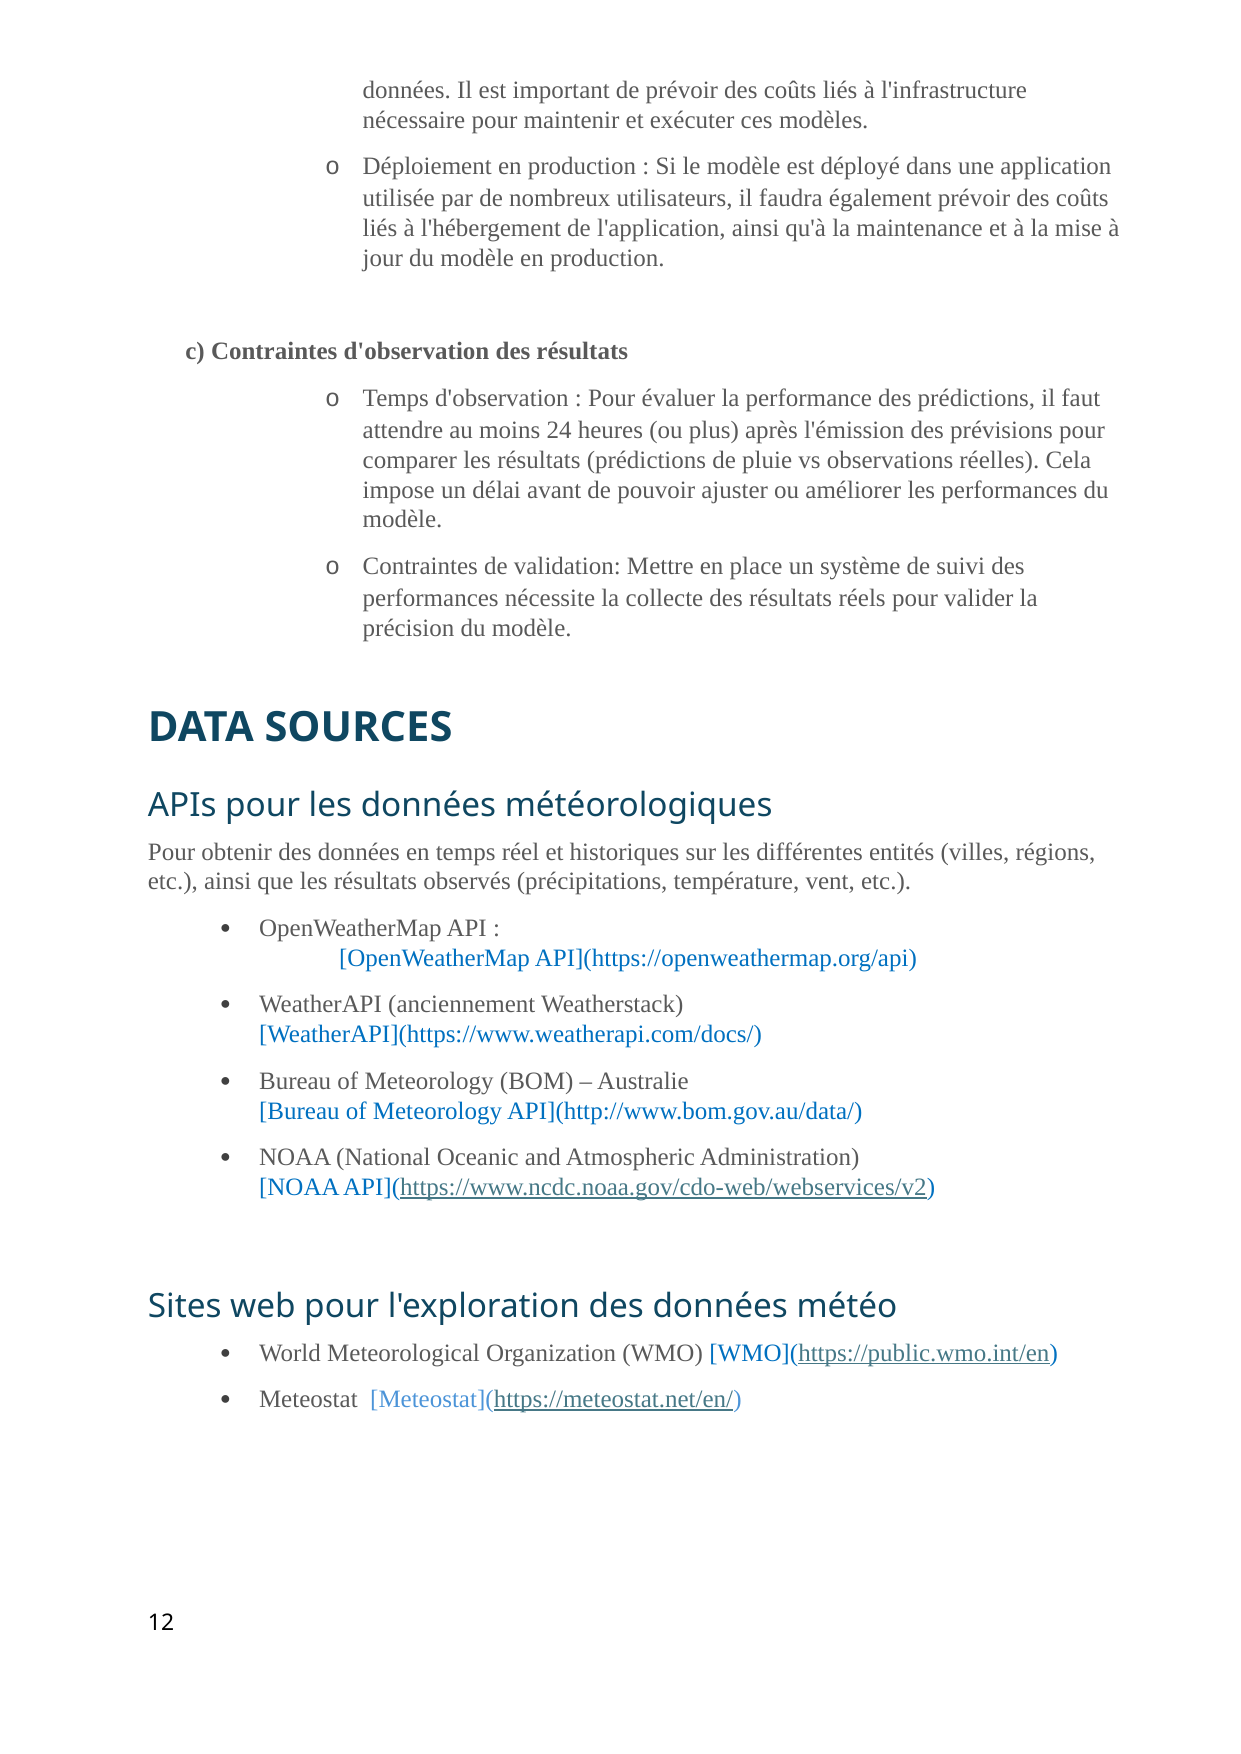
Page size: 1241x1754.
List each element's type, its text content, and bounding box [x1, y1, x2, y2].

list Déploiement en production : Si le modèle est déployé dans une application utilisée par de nombreux utilisateurs, il faudra également prévoir des coûts liés à l'hébergement de l'application, ainsi qu'à la maintenance et à la mise à jour du modèle en production. [325, 151, 1122, 272]
list OpenWeatherMap API : [OpenWeatherMap API](https://openweathermap.org/api) [221, 913, 1122, 972]
list WeatherAPI (anciennement Weatherstack) [WeatherAPI](https://www.weatherapi.com/docs/) [221, 989, 1122, 1048]
subtitle Sites web pour l'exploration des données météo [148, 1282, 1122, 1327]
list Bureau of Meteorology (BOM) – Australie [Bureau of Meteorology API](http://www.bom.gov.au/data/) [221, 1066, 1122, 1124]
list données. Il est important de prévoir des coûts liés à l'infrastructure nécessaire pour maintenir et exécuter ces modèles. [325, 75, 1122, 134]
subtitle APIs pour les données météorologiques [148, 781, 1122, 826]
text c) Contraintes d'observation des résultats [148, 336, 1122, 365]
list Temps d'observation : Pour évaluer la performance des prédictions, il faut attendre au moins 24 heures (ou plus) après l'émission des prévisions pour comparer les résultats (prédictions de pluie vs observations réelles). Cela impose un délai avant de pouvoir ajuster ou améliorer les performances du modèle. [325, 383, 1122, 533]
list Meteostat [Meteostat](https://meteostat.net/en/) [221, 1384, 1122, 1413]
list Contraintes de validation: Mettre en place un système de suivi des performances nécessite la collecte des résultats réels pour valider la précision du modèle. [325, 551, 1122, 642]
subtitle DATA SOURCES [148, 697, 1122, 754]
list NOAA (National Oceanic and Atmospheric Administration) [NOAA API](https://www.ncdc.noaa.gov/cdo-web/webservices/v2) [221, 1142, 1122, 1201]
text Pour obtenir des données en temps réel et historiques sur les différentes entités (villes, régions, etc.), ainsi que les résultats observés (précipitations, température, vent, etc.). [148, 837, 1122, 895]
list World Meteorological Organization (WMO) [WMO](https://public.wmo.int/en) [221, 1338, 1122, 1366]
